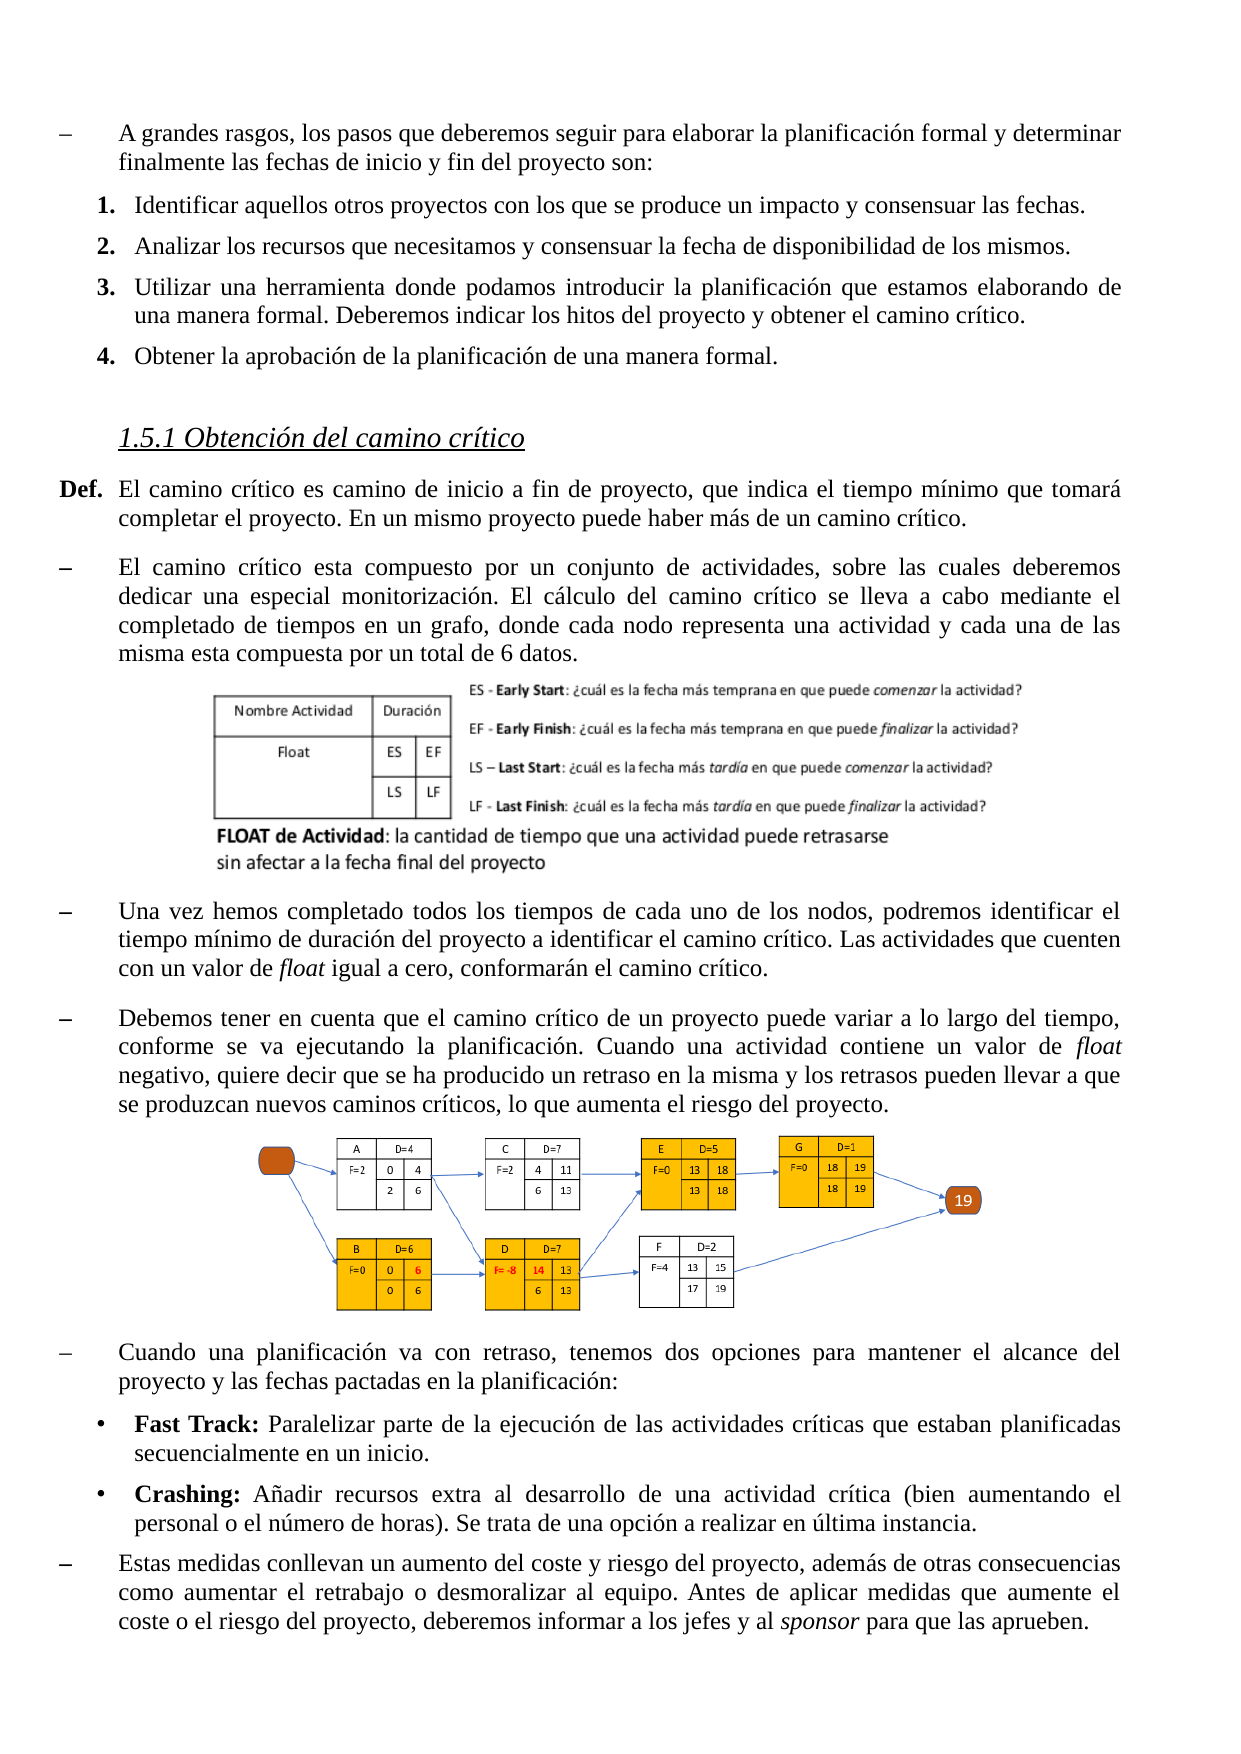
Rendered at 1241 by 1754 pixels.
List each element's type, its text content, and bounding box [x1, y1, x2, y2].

text – A grandes rasgos, los pasos que deberemos seguir para elaborar la planificación formal y determinar finalmente las fechas de inicio y fin del proyecto son: [59, 118, 1122, 176]
text – Debemos tener en cuenta que el camino crítico de un proyecto puede variar a lo largo del tiempo, conforme se va ejecutando la planificación. Cuando una actividad contiene un valor de float negativo, quiere decir que se ha producido un retraso en la misma y los retrasos pueden llevar a que se produzcan nuevos caminos críticos, lo que aumenta el riesgo del proyecto. [59, 1003, 1122, 1118]
picture [211, 681, 1029, 876]
text 1.5.1 Obtención del camino crítico [118, 420, 1122, 453]
text – Cuando una planificación va con retraso, tenemos dos opciones para mantener el alcance del proyecto y las fechas pactadas en la planificación: [59, 1138, 1122, 1395]
list Obtener la aprobación de la planificación de una manera formal. [97, 341, 1122, 370]
list Crashing: Añadir recursos extra al desarrollo de una actividad crítica (bien aumentando el personal o el número de horas). Se trata de una opción a realizar en última instancia. [97, 1479, 1122, 1536]
picture [252, 1128, 988, 1317]
text – Estas medidas conllevan un aumento del coste y riesgo del proyecto, además de otras consecuencias como aumentar el retrabajo o desmoralizar al equipo. Antes de aplicar medidas que aumente el coste o el riesgo del proyecto, deberemos informar a los jefes y al sponsor para que las aprueben. [59, 1548, 1122, 1634]
text – El camino crítico esta compuesto por un conjunto de actividades, sobre las cuales deberemos dedicar una especial monitorización. El cálculo del camino crítico se lleva a cabo mediante el completado de tiempos en un grafo, donde cada nodo representa una actividad y cada una de las misma esta compuesta por un total de 6 datos. [59, 552, 1122, 667]
text – Una vez hemos completado todos los tiempos de cada uno de los nodos, podremos identificar el tiempo mínimo de duración del proyecto a identificar el camino crítico. Las actividades que cuenten con un valor de float igual a cero, conformarán el camino crítico. [59, 688, 1122, 982]
list Analizar los recursos que necesitamos y consensuar la fecha de disponibilidad de los mismos. [97, 231, 1122, 260]
list Utilizar una herramienta donde podamos introducir la planificación que estamos elaborando de una manera formal. Deberemos indicar los hitos del proyecto y obtener el camino crítico. [97, 272, 1122, 329]
list Fast Track: Paralelizar parte de la ejecución de las actividades críticas que estaban planificadas secuencialmente en un inicio. [97, 1409, 1122, 1467]
text Def. El camino crítico es camino de inicio a fin de proyecto, que indica el tiempo mínimo que tomará completar el proyecto. En un mismo proyecto puede haber más de un camino crítico. [59, 474, 1122, 532]
list Identificar aquellos otros proyectos con los que se produce un impacto y consensuar las fechas. [97, 190, 1122, 219]
